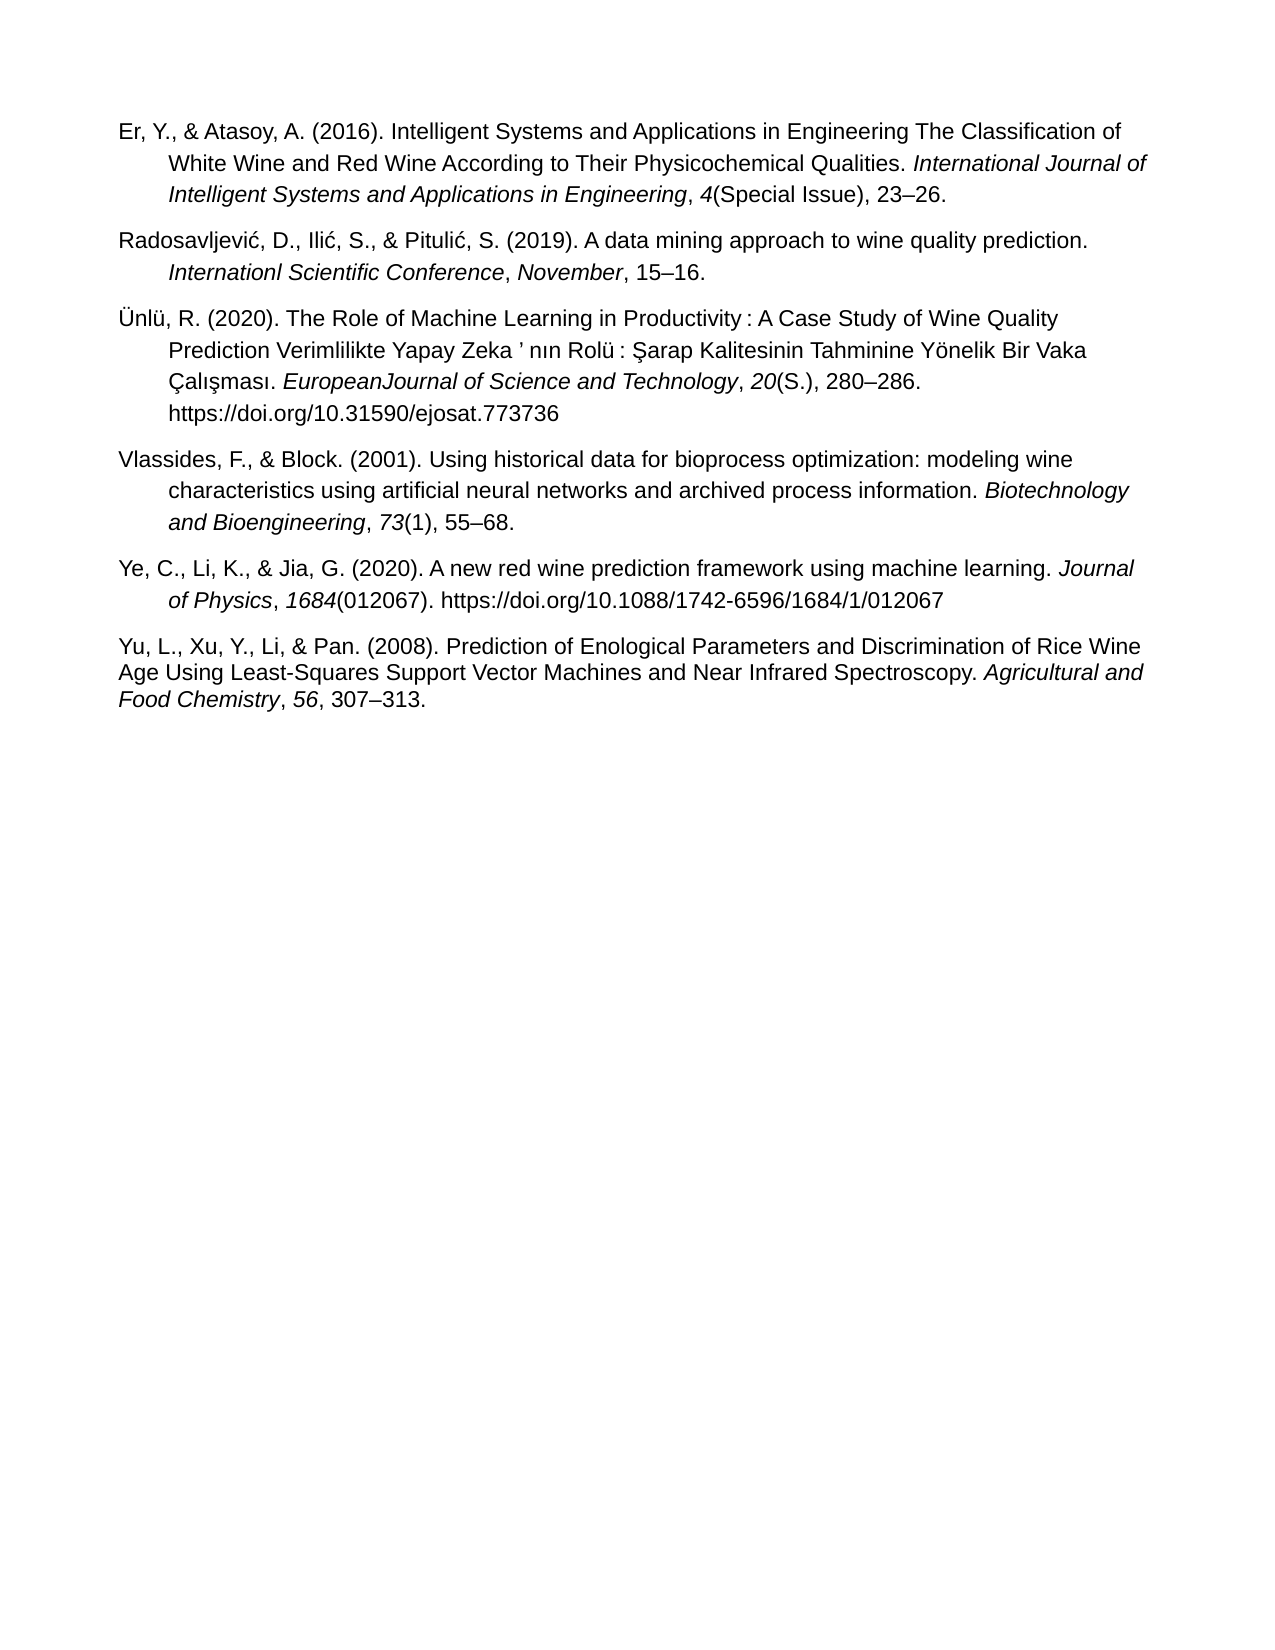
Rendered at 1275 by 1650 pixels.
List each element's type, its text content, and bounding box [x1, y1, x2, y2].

text Yu, L., Xu, Y., Li, & Pan. (2008). Prediction of Enological Parameters and Discrimination of Rice Wine Age Using Least-Squares Support Vector Machines and Near Infrared Spectroscopy. Agricultural and Food Chemistry, 56, 307–313. [118, 633, 1157, 712]
text Vlassides, F., & Block. (2001). Using historical data for bioprocess optimization: modeling wine characteristics using artificial neural networks and archived process information. Biotechnology and Bioengineering, 73(1), 55–68. [118, 446, 1157, 535]
text Ünlü, R. (2020). The Role of Machine Learning in Productivity : A Case Study of Wine Quality Prediction Verimlilikte Yapay Zeka ’ nın Rolü : Şarap Kalitesinin Tahminine Yönelik Bir Vaka Çalışması. EuropeanJournal of Science and Technology, 20(S.), 280–286. https://doi.org/10.31590/ejosat.773736 [118, 305, 1157, 426]
text Ye, C., Li, K., & Jia, G. (2020). A new red wine prediction framework using machine learning. Journal of Physics, 1684(012067). https://doi.org/10.1088/1742-6596/1684/1/012067 [118, 555, 1157, 613]
text Radosavljević, D., Ilić, S., & Pitulić, S. (2019). A data mining approach to wine quality prediction. Internationl Scientific Conference, November, 15–16. [118, 227, 1157, 285]
text Er, Y., & Atasoy, A. (2016). Intelligent Systems and Applications in Engineering The Classification of White Wine and Red Wine According to Their Physicochemical Qualities. International Journal of Intelligent Systems and Applications in Engineering, 4(Special Issue), 23–26. [118, 118, 1157, 208]
